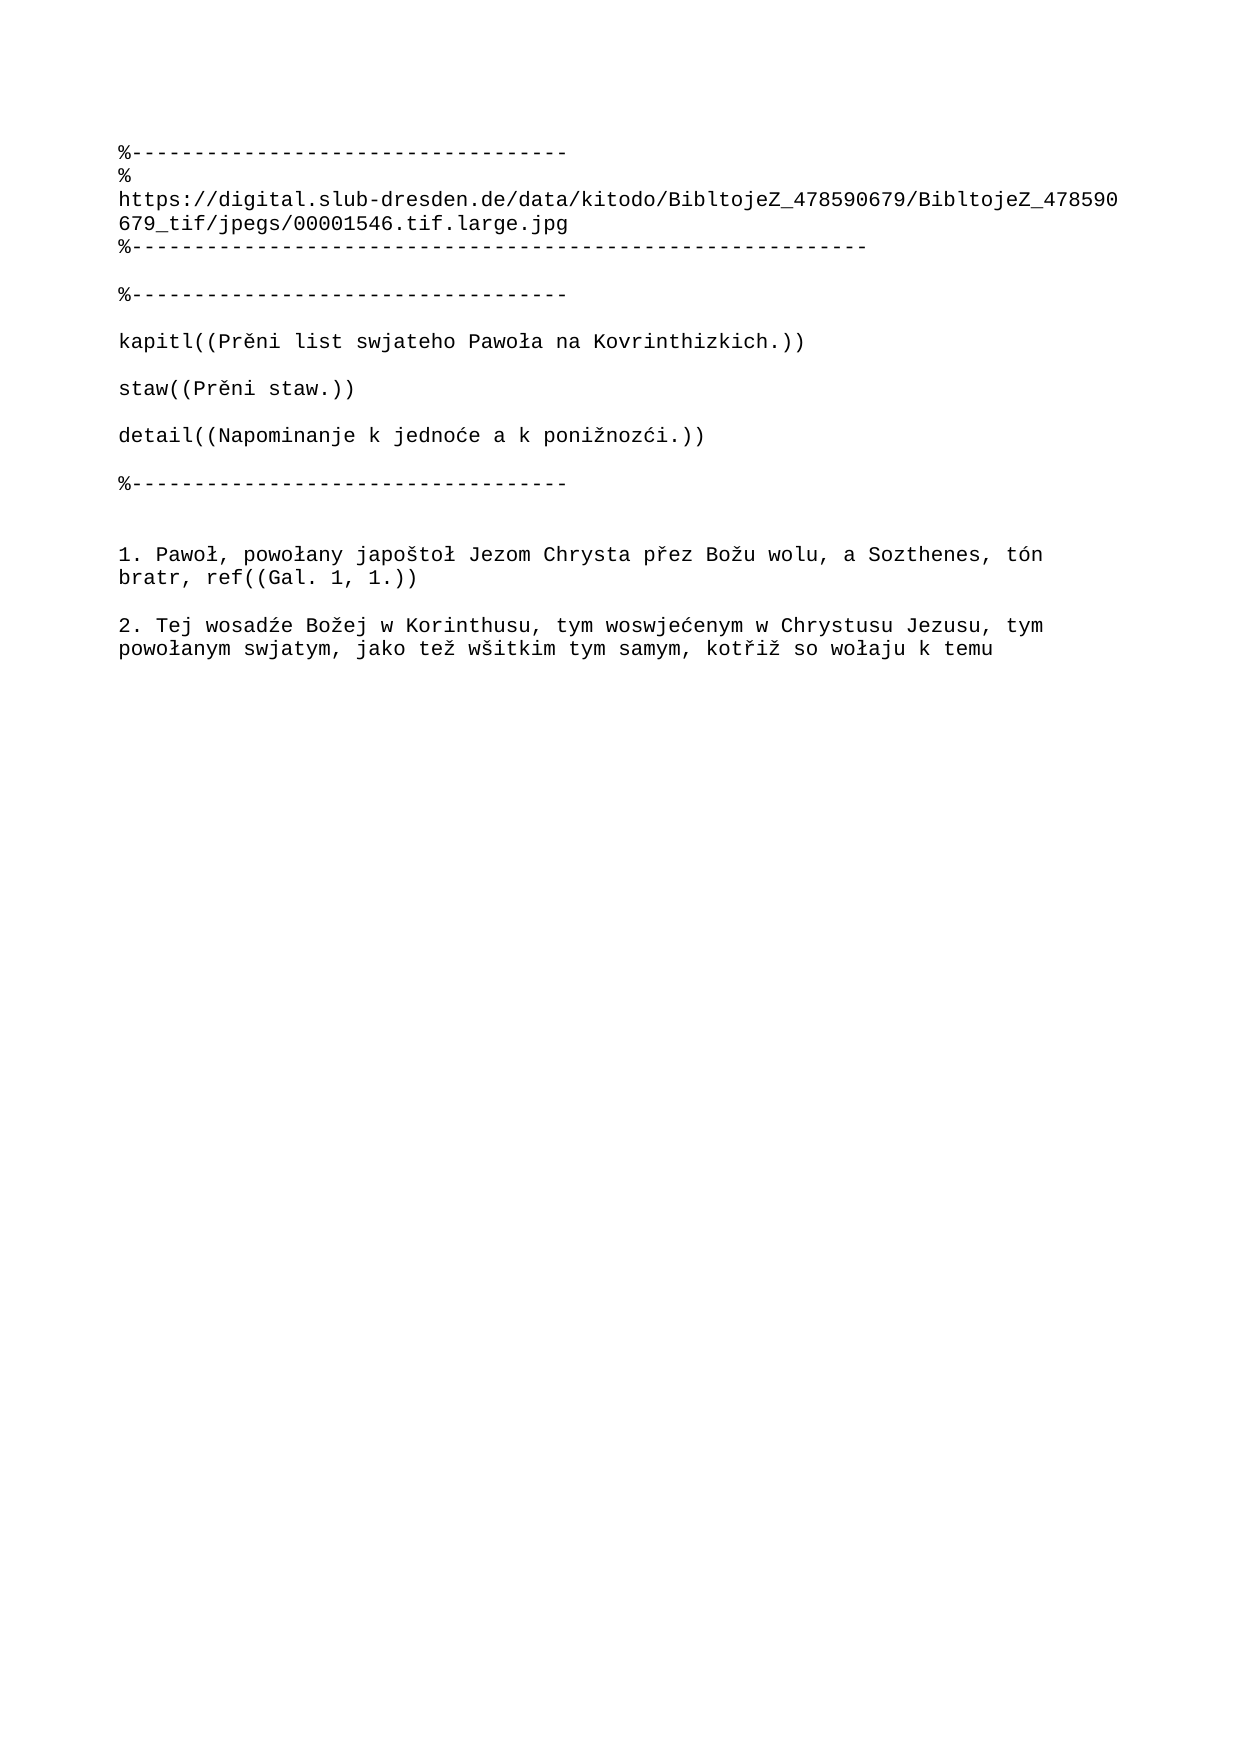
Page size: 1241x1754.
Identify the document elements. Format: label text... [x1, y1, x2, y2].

text kapitl((Prěni list swjateho Pawoła na Kovrinthizkich.)) [118, 331, 1122, 354]
text %----------------------------------- [118, 284, 1122, 307]
text %----------------------------------- [118, 473, 1122, 496]
text %----------------------------------- [118, 142, 1122, 165]
text detail((Napominanje k jednoće a k ponižnozći.)) [118, 426, 1122, 449]
text %----------------------------------------------------------- [118, 236, 1122, 260]
text staw((Prěni staw.)) [118, 378, 1122, 402]
text 2. Tej wosadźe Božej w Korinthusu, tym woswjećenym w Chrystusu Jezusu, tym powołanym swjatym, jako tež wšitkim tym samym, kotřiž so wołaju k temu [118, 615, 1122, 662]
text % https://digital.slub-dresden.de/data/kitodo/BibltojeZ_478590679/BibltojeZ_478590679_tif/jpegs/00001546.tif.large.jpg [118, 165, 1122, 236]
text 1. Pawoł, powołany japoštoł Jezom Chrysta přez Božu wolu, a Sozthenes, tón bratr, ref((Gal. 1, 1.)) [118, 544, 1122, 591]
